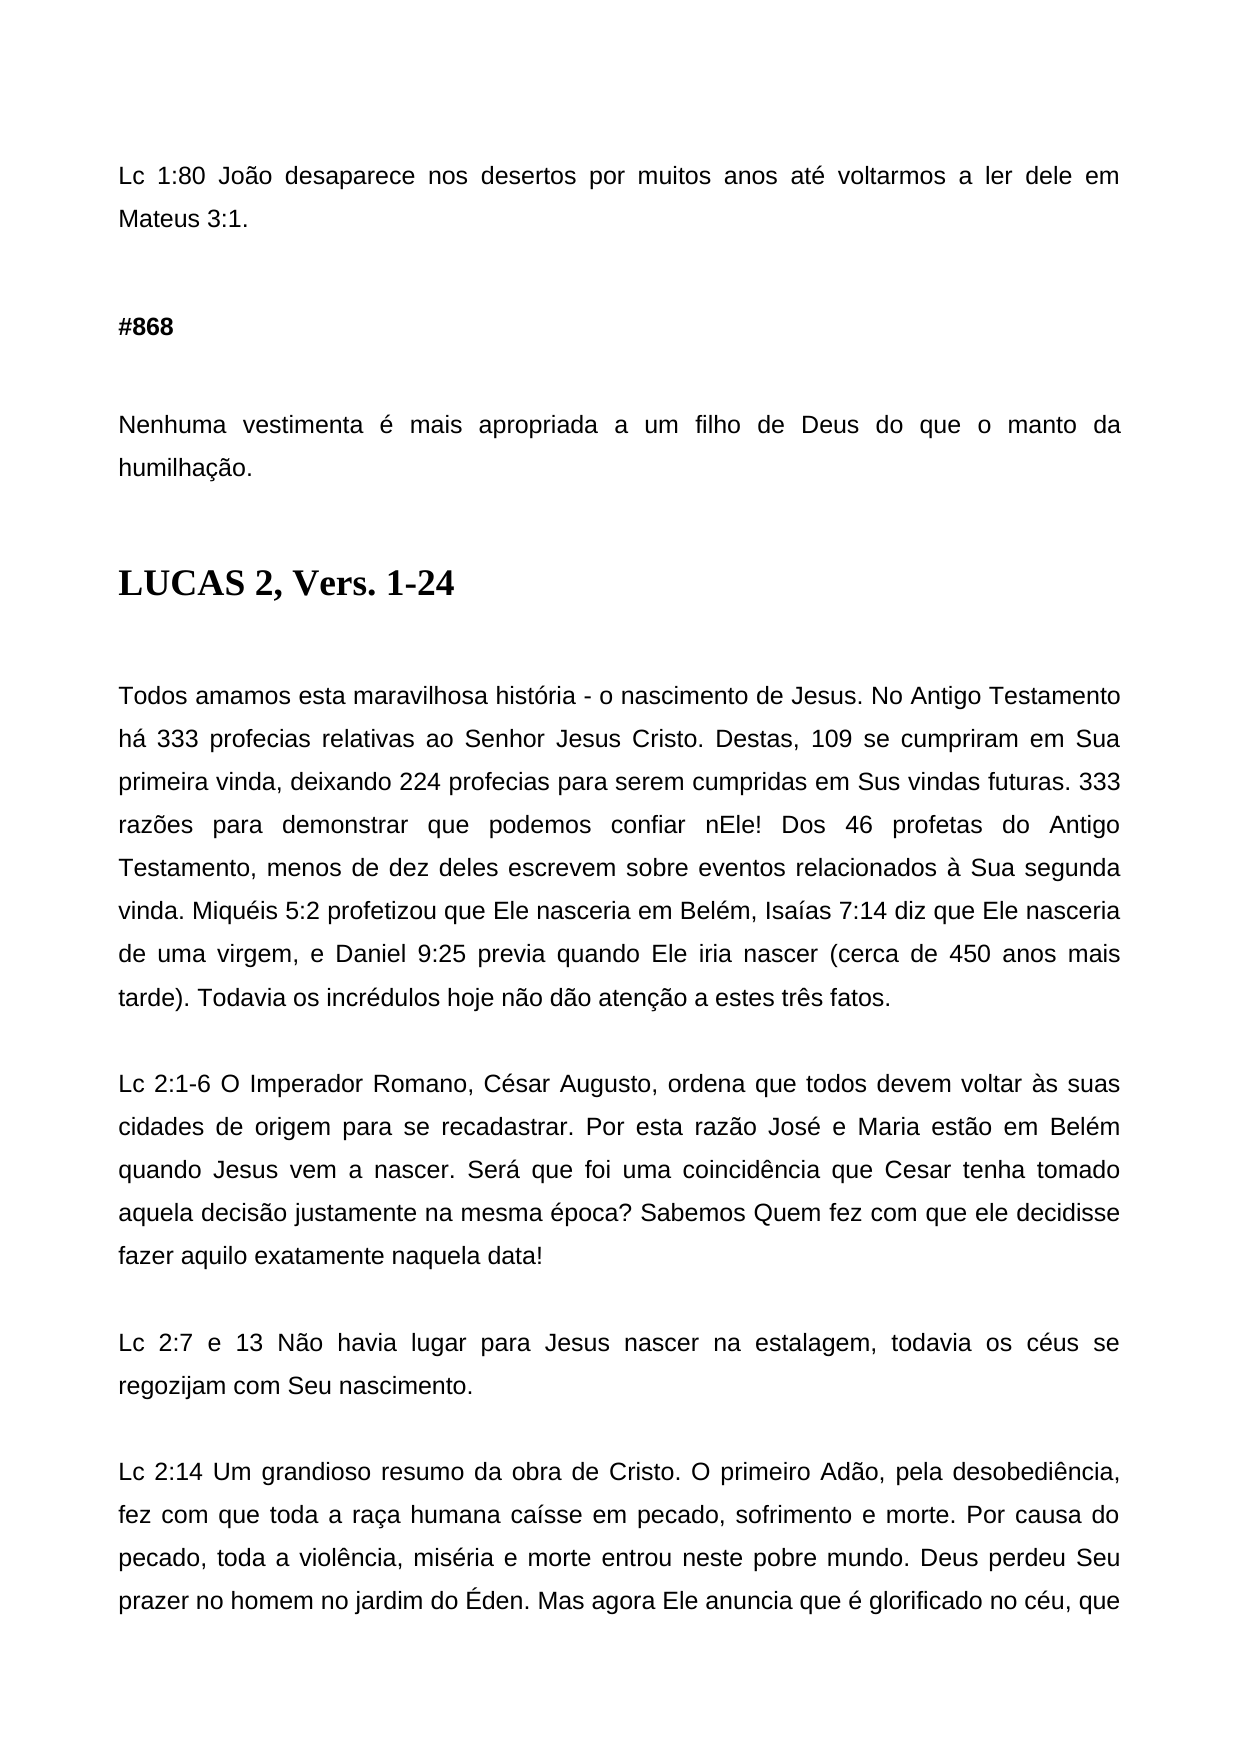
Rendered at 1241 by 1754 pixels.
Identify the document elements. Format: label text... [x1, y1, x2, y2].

text Todos amamos esta maravilhosa história - o nascimento de Jesus. No Antigo Testamento há 333 profecias relativas ao Senhor Jesus Cristo. Destas, 109 se cumpriram em Sua primeira vinda, deixando 224 profecias para serem cumpridas em Sus vindas futuras. 333 razões para demonstrar que podemos confiar nEle! Dos 46 profetas do Antigo Testamento, menos de dez deles escrevem sobre eventos relacionados à Sua segunda vinda. Miquéis 5:2 profetizou que Ele nasceria em Belém, Isaías 7:14 diz que Ele nasceria de uma virgem, e Daniel 9:25 previa quando Ele iria nascer (cerca de 450 anos mais tarde). Todavia os incrédulos hoje não dão atenção a estes três fatos. [118, 681, 1122, 1011]
subtitle #868 [118, 311, 1122, 340]
subtitle LUCAS 2, Vers. 1-24 [118, 560, 1122, 603]
text Lc 2:7 e 13 Não havia lugar para Jesus nascer na estalagem, todavia os céus se regozijam com Seu nascimento. [118, 1328, 1122, 1399]
text Lc 2:14 Um grandioso resumo da obra de Cristo. O primeiro Adão, pela desobediência, fez com que toda a raça humana caísse em pecado, sofrimento e morte. Por causa do pecado, toda a violência, miséria e morte entrou neste pobre mundo. Deus perdeu Seu prazer no homem no jardim do Éden. Mas agora Ele anuncia que é glorificado no céu, que [118, 1457, 1122, 1615]
text Lc 1:80 João desaparece nos desertos por muitos anos até voltarmos a ler dele em Mateus 3:1. [118, 161, 1122, 233]
text Nenhuma vestimenta é mais apropriada a um filho de Deus do que o manto da humilhação. [118, 410, 1122, 482]
text Lc 2:1-6 O Imperador Romano, César Augusto, ordena que todos devem voltar às suas cidades de origem para se recadastrar. Por esta razão José e Maria estão em Belém quando Jesus vem a nascer. Será que foi uma coincidência que Cesar tenha tomado aquela decisão justamente na mesma época? Sabemos Quem fez com que ele decidisse fazer aquilo exatamente naquela data! [118, 1069, 1122, 1270]
